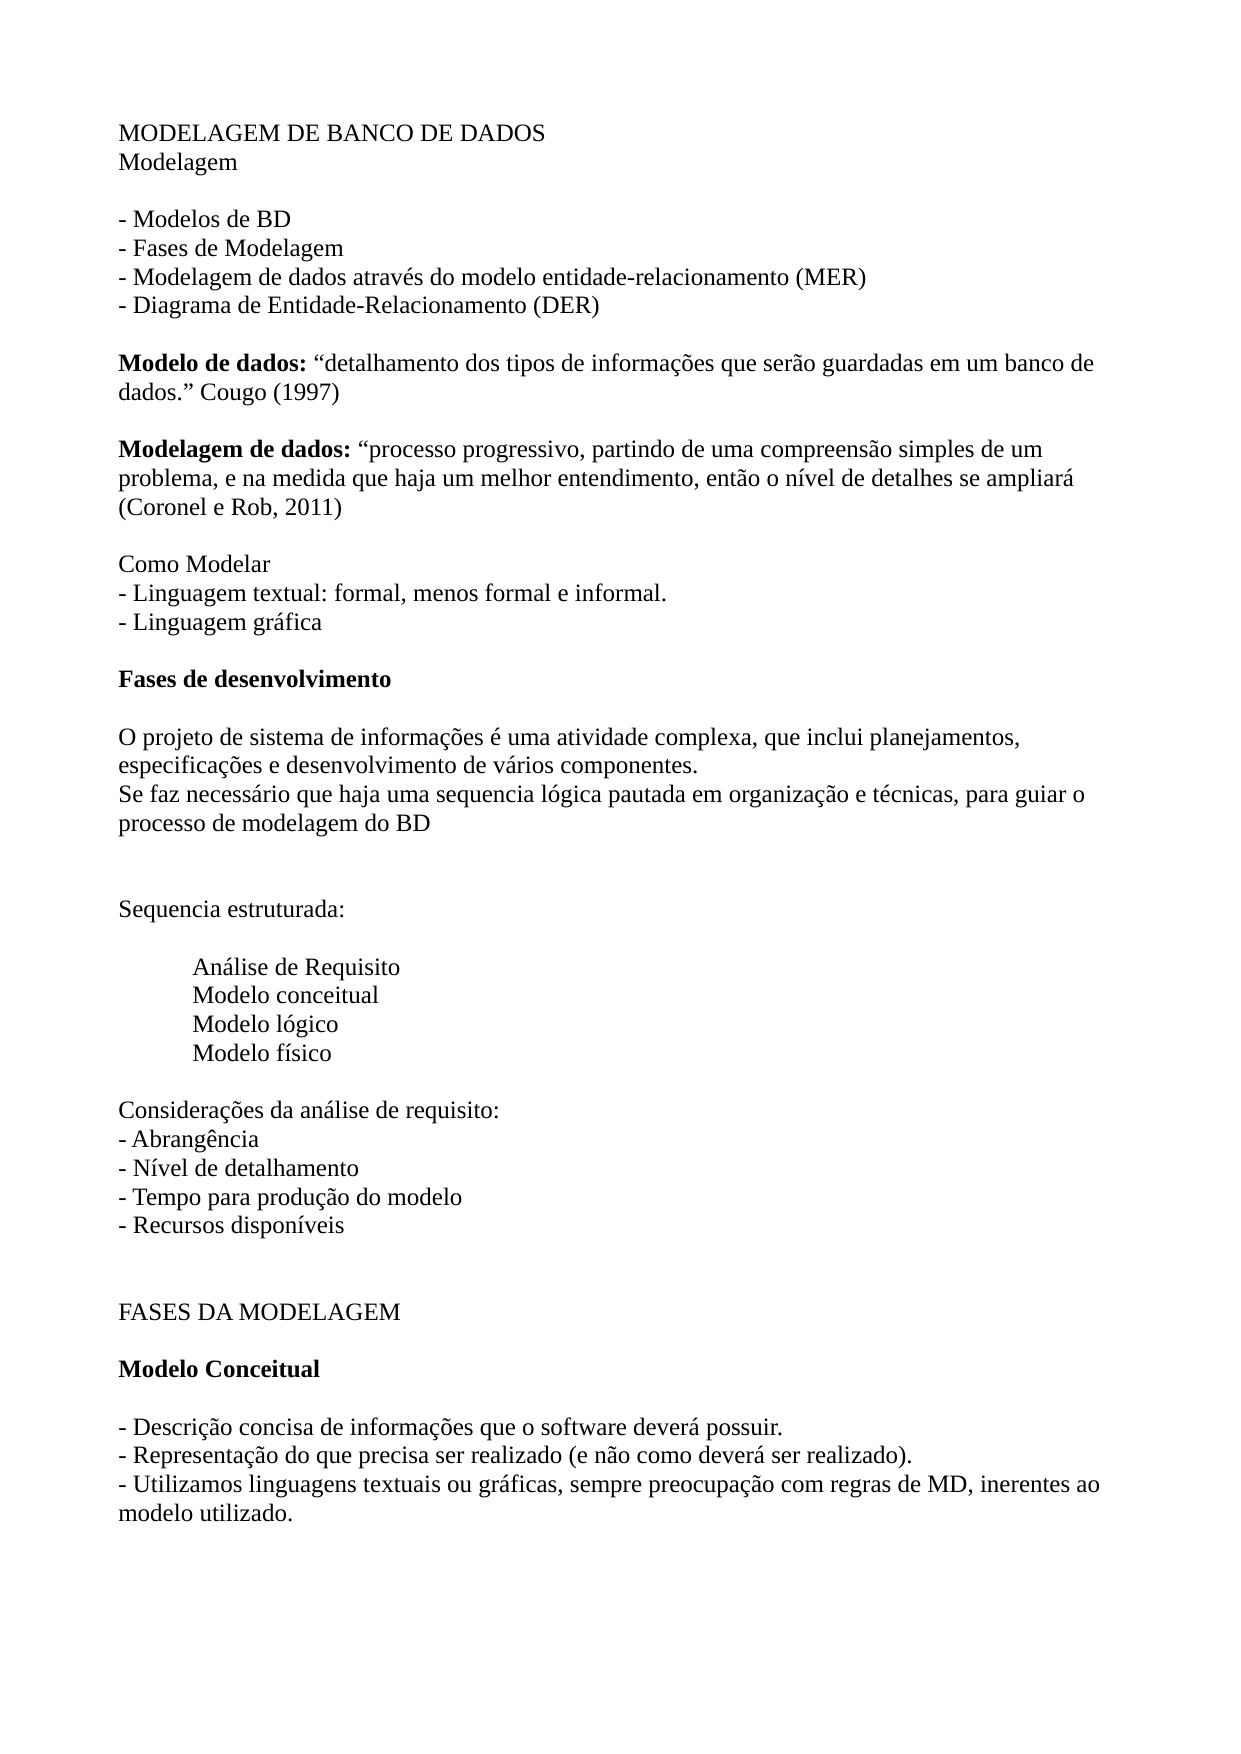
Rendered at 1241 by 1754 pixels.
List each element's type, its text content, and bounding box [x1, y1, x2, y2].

text - Utilizamos linguagens textuais ou gráficas, sempre preocupação com regras de MD, inerentes ao modelo utilizado. [118, 1469, 1122, 1527]
text - Abrangência [118, 1124, 1122, 1153]
text - Tempo para produção do modelo [118, 1182, 1122, 1211]
text Como Modelar [118, 549, 1122, 578]
text - Diagrama de Entidade-Relacionamento (DER) [118, 291, 1122, 319]
text Análise de Requisito [118, 952, 1122, 981]
text - Modelos de BD [118, 204, 1122, 233]
text MODELAGEM DE BANCO DE DADOS [118, 118, 1122, 147]
text Considerações da análise de requisito: [118, 1096, 1122, 1124]
text - Linguagem gráfica [118, 607, 1122, 636]
text O projeto de sistema de informações é uma atividade complexa, que inclui planejamentos, especificações e desenvolvimento de vários componentes. [118, 722, 1122, 779]
text Modelo físico [118, 1038, 1122, 1067]
text Sequencia estruturada: [118, 894, 1122, 923]
text Modelagem [118, 147, 1122, 176]
text Modelo de dados: “detalhamento dos tipos de informações que serão guardadas em um banco de dados.” Cougo (1997) [118, 348, 1122, 406]
text Se faz necessário que haja uma sequencia lógica pautada em organização e técnicas, para guiar o processo de modelagem do BD [118, 779, 1122, 837]
text Modelagem de dados: “processo progressivo, partindo de uma compreensão simples de um problema, e na medida que haja um melhor entendimento, então o nível de detalhes se ampliará (Coronel e Rob, 2011) [118, 434, 1122, 521]
text - Fases de Modelagem [118, 233, 1122, 262]
text FASES DA MODELAGEM [118, 1297, 1122, 1326]
text Fases de desenvolvimento [118, 664, 1122, 693]
text - Modelagem de dados através do modelo entidade-relacionamento (MER) [118, 262, 1122, 291]
text - Recursos disponíveis [118, 1211, 1122, 1239]
text Modelo conceitual [118, 981, 1122, 1009]
text - Linguagem textual: formal, menos formal e informal. [118, 578, 1122, 607]
text Modelo Conceitual [118, 1354, 1122, 1383]
text - Nível de detalhamento [118, 1153, 1122, 1182]
text Modelo lógico [118, 1009, 1122, 1038]
text - Representação do que precisa ser realizado (e não como deverá ser realizado). [118, 1441, 1122, 1469]
text - Descrição concisa de informações que o software deverá possuir. [118, 1412, 1122, 1441]
